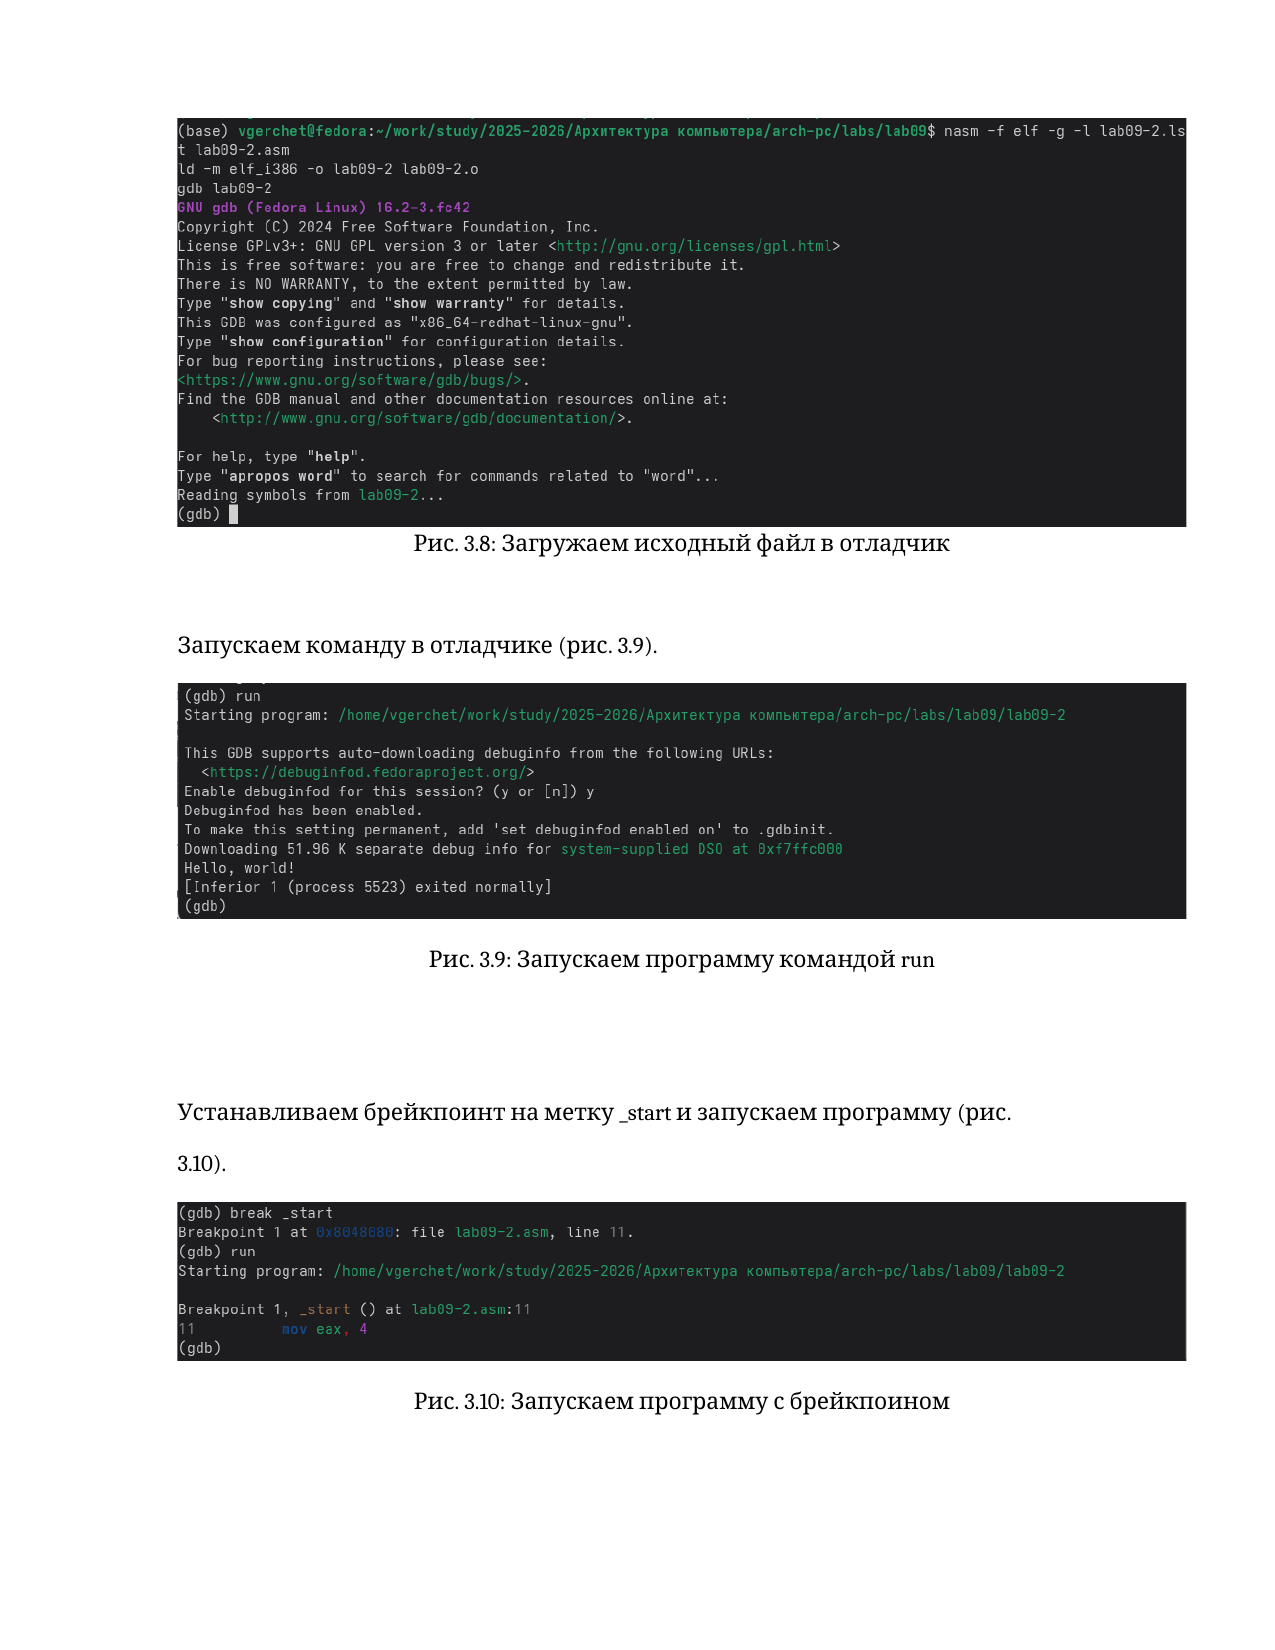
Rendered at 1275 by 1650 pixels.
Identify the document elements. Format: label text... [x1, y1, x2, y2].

picture [177, 1202, 1187, 1361]
text Рис. 3.8: Загружаем исходный файл в отладчик [177, 527, 1186, 557]
text Рис. 3.9: Запускаем программу командой run [177, 919, 1186, 973]
picture [177, 683, 1187, 919]
text Запускаем команду в отладчике (рис. 3.9). [177, 632, 1186, 659]
text Рис. 3.10: Запускаем программу с брейкпоином [177, 1361, 1186, 1416]
text 3.10). [177, 1151, 1186, 1177]
text Устанавливаем брейкпоинт на метку _start и запускаем программу (рис. [177, 1100, 1186, 1126]
picture [177, 118, 1187, 527]
